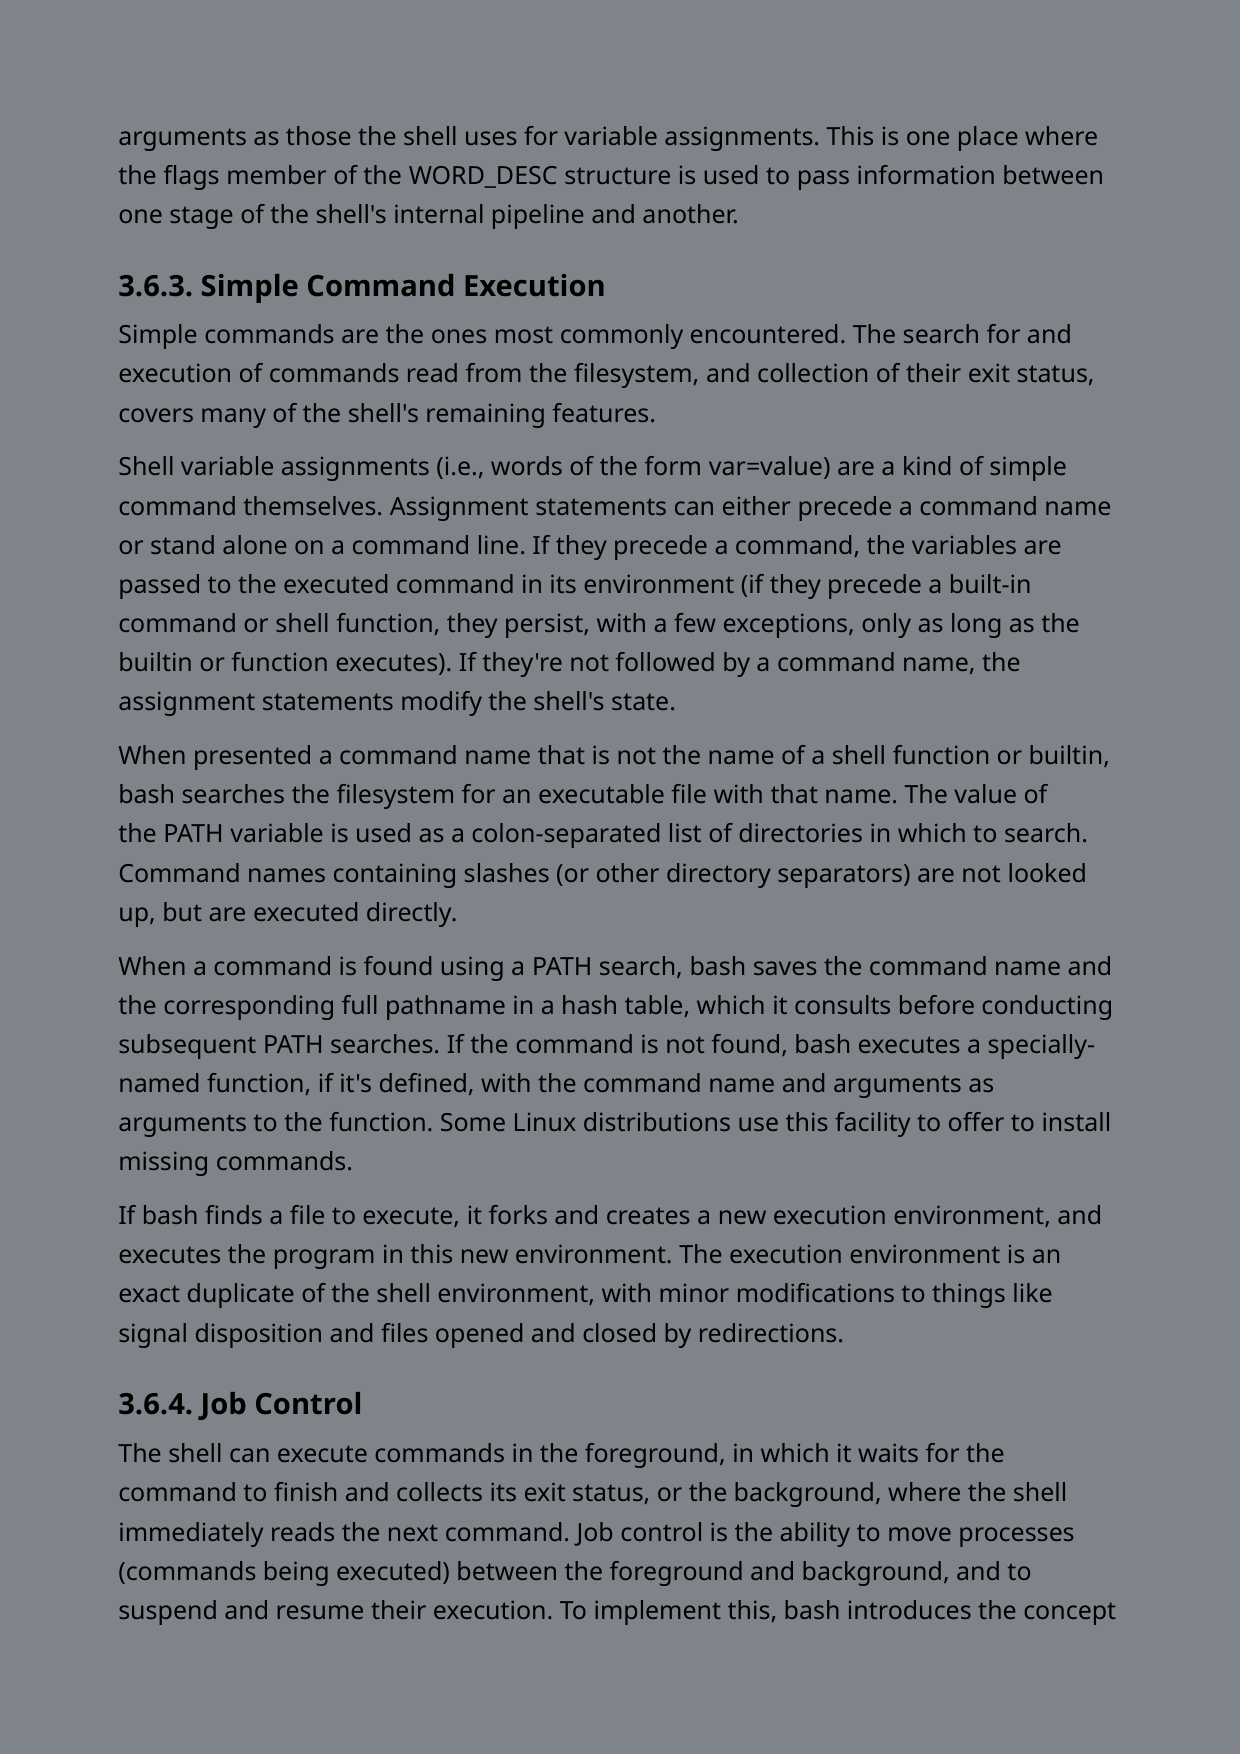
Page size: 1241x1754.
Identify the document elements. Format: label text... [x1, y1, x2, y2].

text Simple commands are the ones most commonly encountered. The search for and execution of commands read from the filesystem, and collection of their exit status, covers many of the shell's remaining features. [118, 317, 1122, 429]
subtitle 3.6.3. Simple Command Execution [118, 265, 1122, 304]
text Shell variable assignments (i.e., words of the form var=value) are a kind of simple command themselves. Assignment statements can either precede a command name or stand alone on a command line. If they precede a command, the variables are passed to the executed command in its environment (if they precede a built-in command or shell function, they persist, with a few exceptions, only as long as the builtin or function executes). If they're not followed by a command name, the assignment statements modify the shell's state. [118, 449, 1122, 718]
text When presented a command name that is not the name of a shell function or builtin, bash searches the filesystem for an executable file with that name. The value of the PATH variable is used as a colon-separated list of directories in which to search. Command names containing slashes (or other directory separators) are not looked up, but are executed directly. [118, 738, 1122, 928]
subtitle 3.6.4. Job Control [118, 1384, 1122, 1423]
text The shell can execute commands in the foreground, in which it waits for the command to finish and collects its exit status, or the background, where the shell immediately reads the next command. Job control is the ability to move processes (commands being executed) between the foreground and background, and to suspend and resume their execution. To implement this, bash introduces the concept [118, 1436, 1122, 1627]
text arguments as those the shell uses for variable assignments. This is one place where the flags member of the WORD_DESC structure is used to pass information between one stage of the shell's internal pipeline and another. [118, 118, 1122, 231]
text When a command is found using a PATH search, bash saves the command name and the corresponding full pathname in a hash table, which it consults before conducting subsequent PATH searches. If the command is not found, bash executes a specially-named function, if it's defined, with the command name and arguments as arguments to the function. Some Linux distributions use this facility to offer to install missing commands. [118, 948, 1122, 1178]
text If bash finds a file to execute, it forks and creates a new execution environment, and executes the program in this new environment. The execution environment is an exact duplicate of the shell environment, with minor modifications to things like signal disposition and files opened and closed by redirections. [118, 1198, 1122, 1349]
